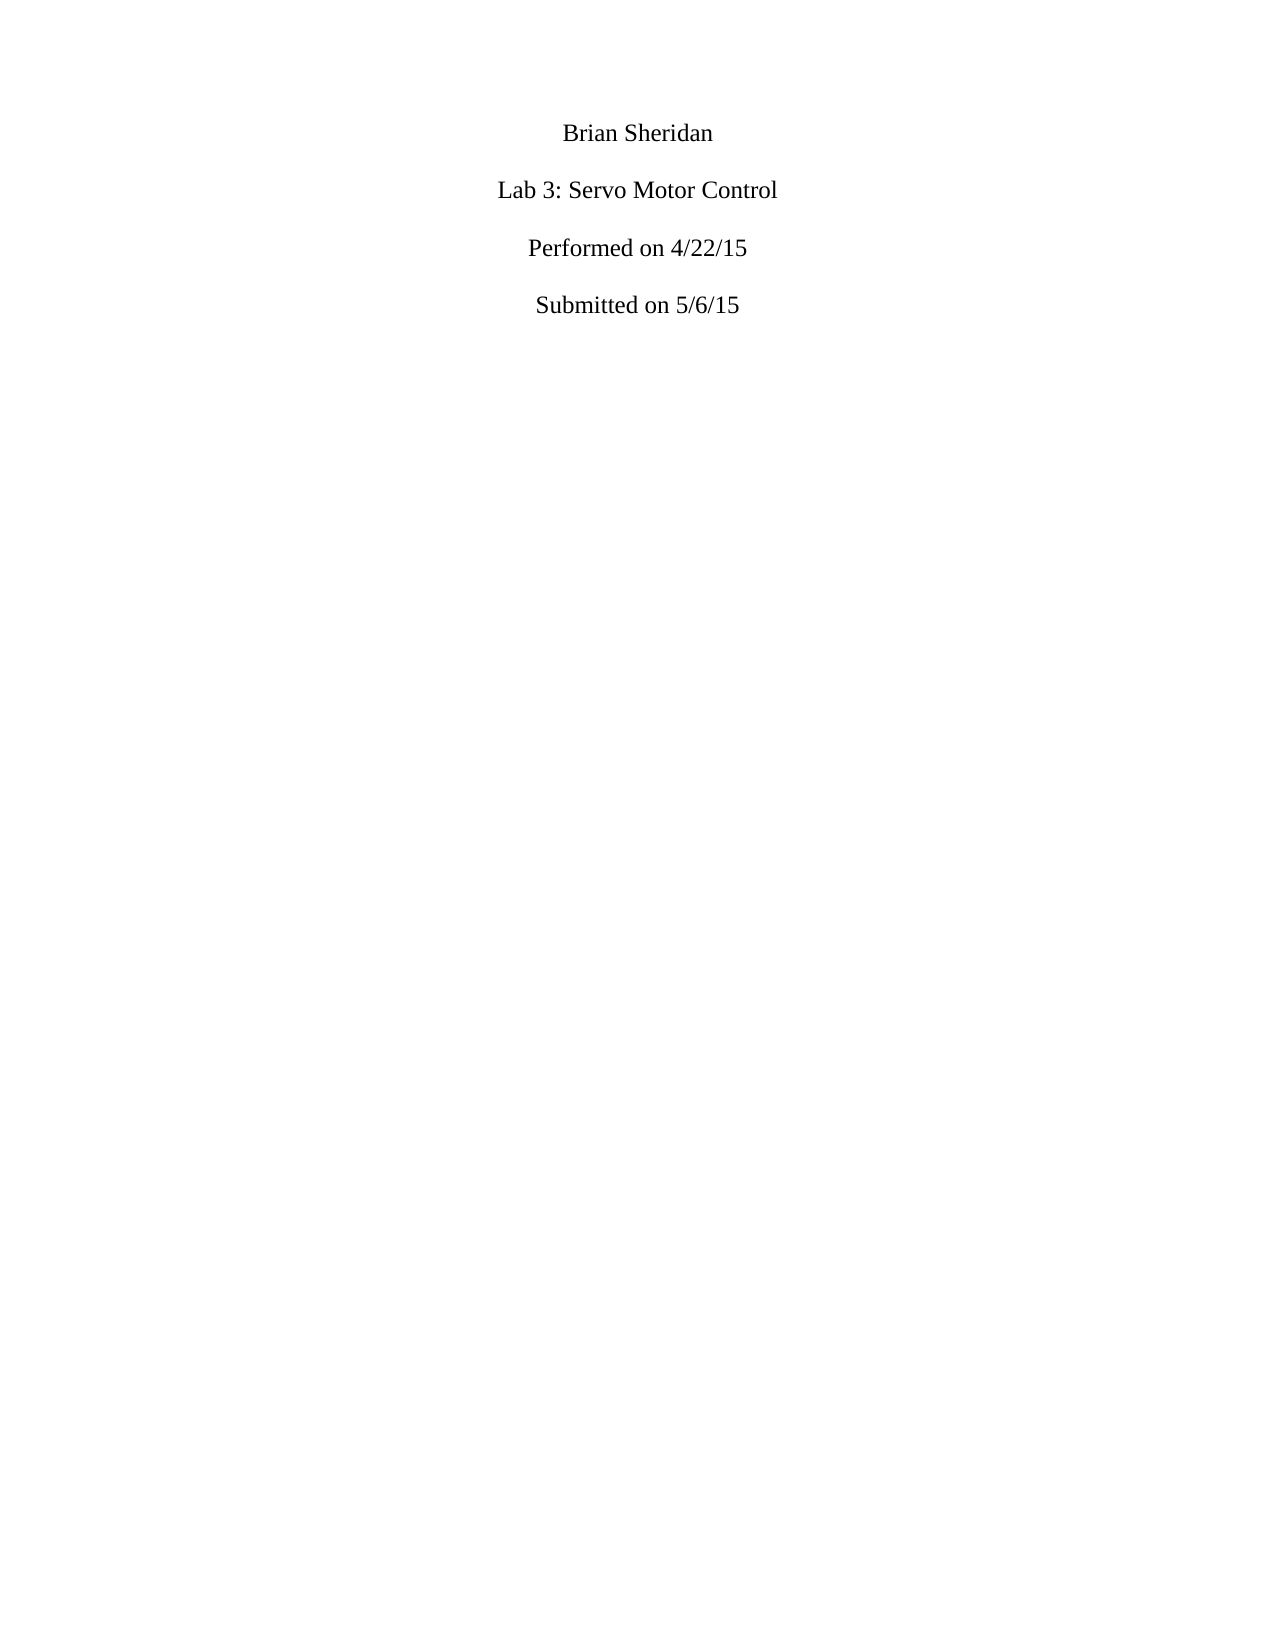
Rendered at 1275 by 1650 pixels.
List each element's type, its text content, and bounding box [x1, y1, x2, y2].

text Submitted on 5/6/15 [118, 291, 1157, 319]
text Performed on 4/22/15 [118, 233, 1157, 262]
text Lab 3: Servo Motor Control [118, 176, 1157, 204]
text Brian Sheridan [118, 118, 1157, 147]
